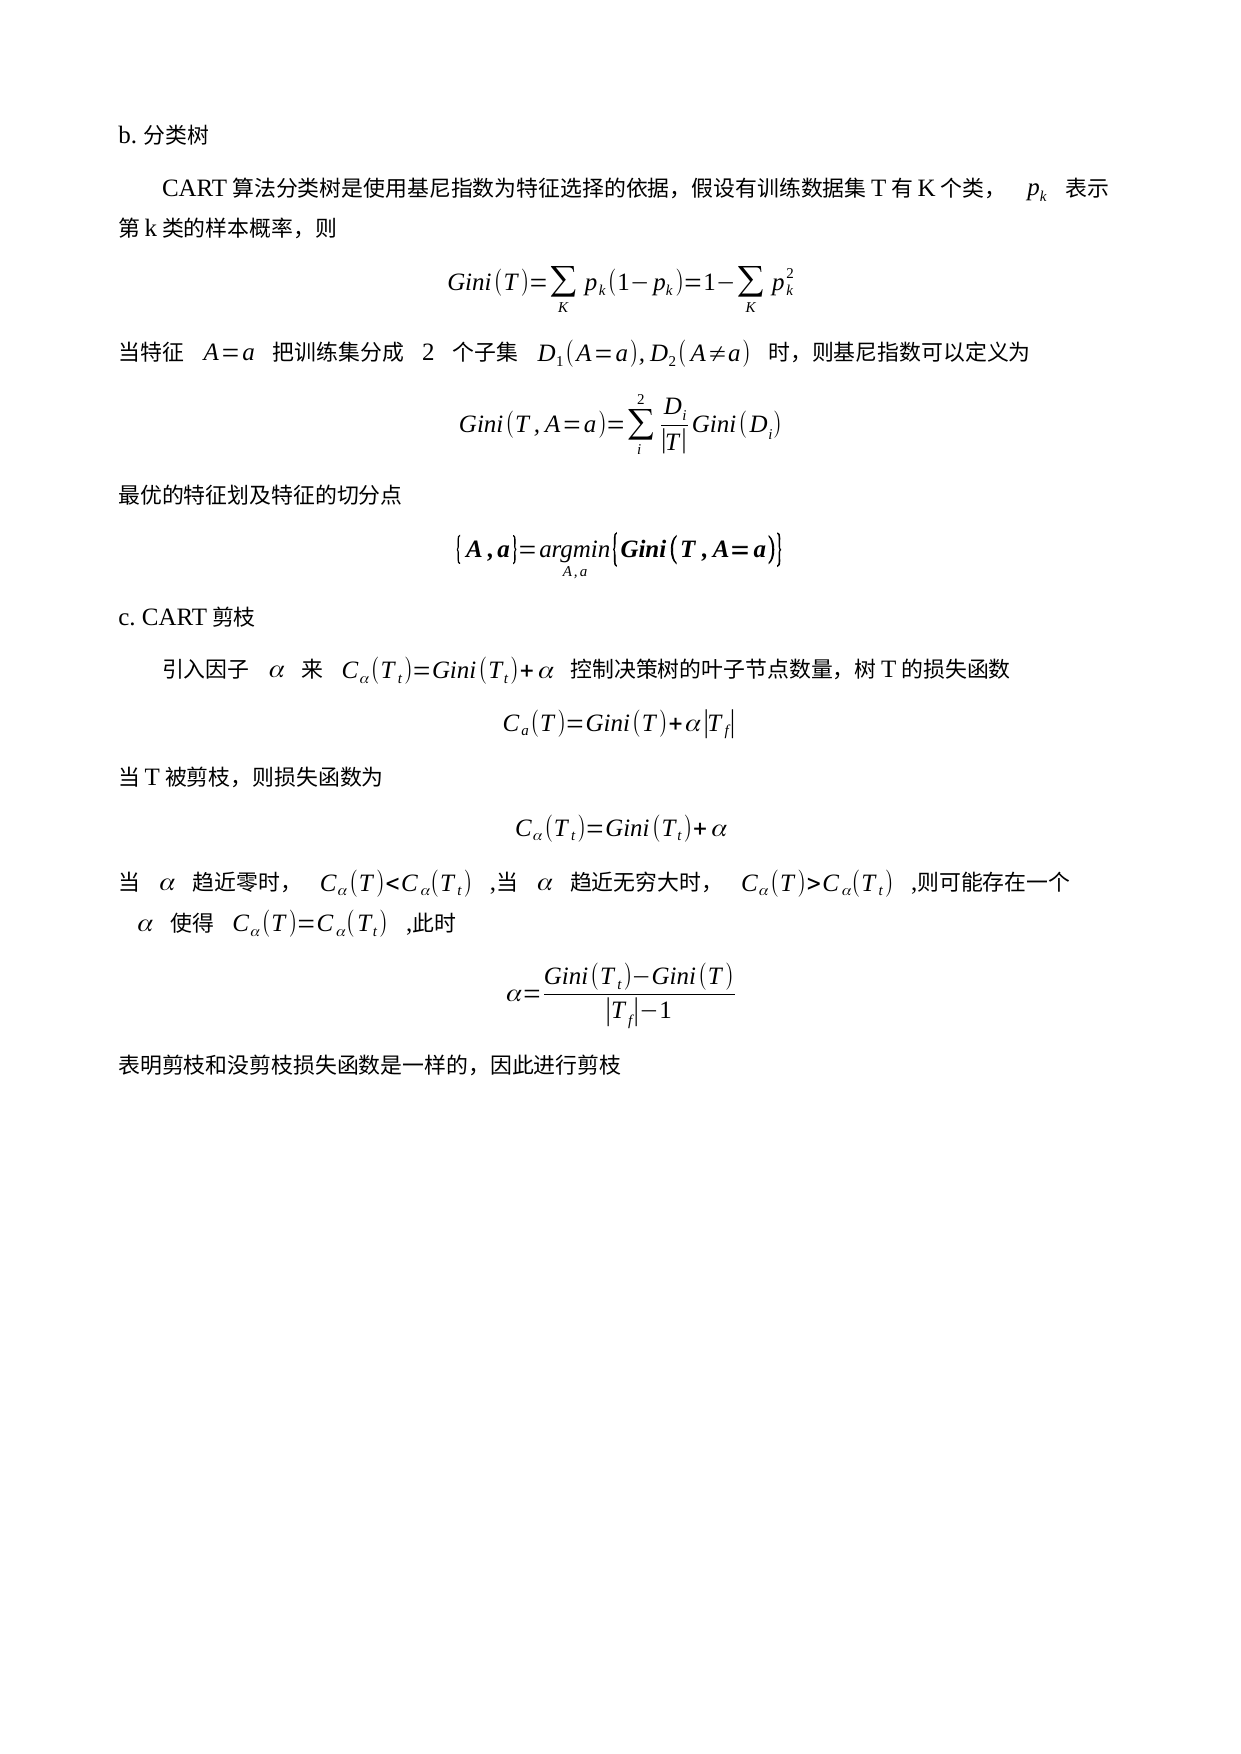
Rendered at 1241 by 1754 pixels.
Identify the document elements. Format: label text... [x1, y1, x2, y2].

text 引入因子来控制决策树的叶子节点数量，树T的损失函数 [118, 652, 1122, 687]
text 当特征把训练集分成个子集时，则基尼指数可以定义为 [118, 335, 1122, 370]
text b. 分类树 [118, 118, 1122, 150]
text 表明剪枝和没剪枝损失函数是一样的，因此进行剪枝 [118, 1048, 1122, 1080]
text 当趋近零时，,当趋近无穷大时，,则可能存在一个使得,此时 [118, 865, 1122, 940]
text CART算法分类树是使用基尼指数为特征选择的依据，假设有训练数据集T有K个类，表示第k类的样本概率，则 [118, 171, 1122, 243]
text 当T被剪枝，则损失函数为 [118, 760, 1122, 792]
text c. CART剪枝 [118, 600, 1122, 631]
text 最优的特征划及特征的切分点 [118, 478, 1122, 510]
